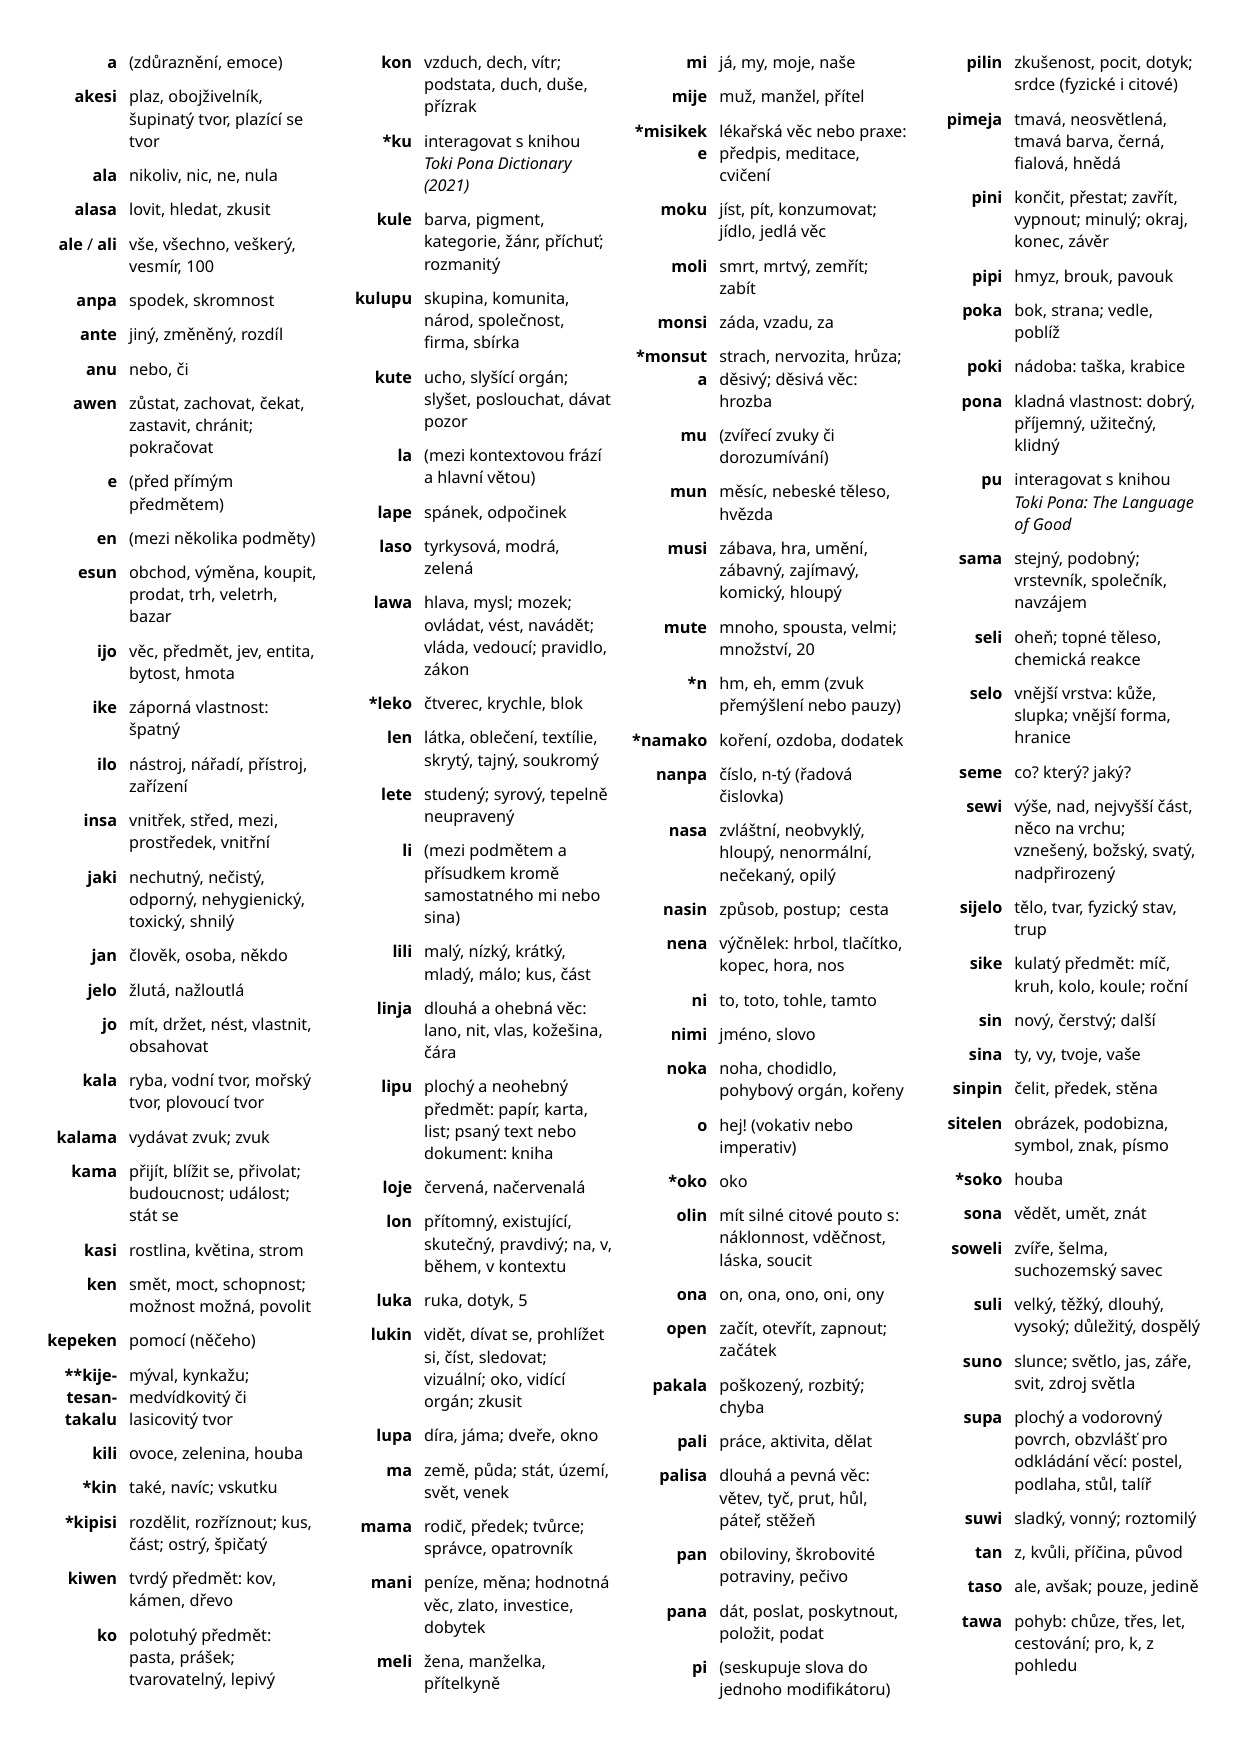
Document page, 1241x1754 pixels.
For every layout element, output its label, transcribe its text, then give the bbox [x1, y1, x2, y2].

table_cell hmyz, brouk, pavouk [1008, 259, 1209, 293]
table_cell tyrkysová, modrá, zelená [418, 529, 619, 585]
table_cell mije [624, 79, 713, 113]
table_cell pilin [919, 45, 1008, 101]
table_cell pimeja [919, 101, 1008, 180]
table_cell vzduch, dech, vítr; podstata, duch, duše, přízrak [418, 45, 619, 124]
table_cell kute [329, 360, 418, 438]
table_cell tmavá, neosvětlená, tmavá barva, černá, fialová, hnědá [1008, 101, 1209, 180]
table_cell ni [624, 983, 713, 1017]
table_cell noha, chodidlo, pohybový orgán, kořeny [713, 1051, 914, 1108]
table_cell kon [329, 45, 418, 124]
table_cell *oko [624, 1164, 713, 1198]
table_cell pi [624, 1650, 713, 1706]
table_cell žlutá, nažloutlá [123, 973, 324, 1007]
table_cell *misikeke [624, 114, 713, 192]
table_cell kepeken [33, 1323, 123, 1358]
table_cell kladná vlastnost: dobrý, příjemný, užitečný, klidný [1008, 384, 1209, 462]
table_cell smět, moct, schopnost; možnost možná, povolit [123, 1267, 324, 1323]
table_cell zábava, hra, umění, zábavný, zajímavý, komický, hloupý [713, 531, 914, 609]
table_cell rodič, předek; tvůrce; správce, opatrovník [418, 1509, 619, 1565]
table_cell díra, jáma; dveře, okno [418, 1418, 619, 1452]
table_cell z, kvůli, příčina, původ [1008, 1535, 1209, 1569]
table_cell pipi [919, 259, 1008, 293]
table_cell pomocí (něčeho) [123, 1323, 324, 1358]
table_cell záporná vlastnost: špatný [123, 690, 324, 747]
table_cell lawa [329, 585, 418, 686]
table_cell jo [33, 1007, 123, 1063]
table_cell pu [919, 463, 1008, 541]
table_cell přijít, blížit se, přivolat; budoucnost; událost; stát se [123, 1154, 324, 1233]
table_cell způsob, postup; cesta [713, 892, 914, 926]
table_cell tan [919, 1535, 1008, 1569]
table_cell lukin [329, 1318, 418, 1418]
table_cell čtverec, krychle, blok [418, 686, 619, 721]
table_cell kulupu [329, 281, 418, 359]
table_cell nový, čerstvý; další [1008, 1003, 1209, 1037]
table_cell supa [919, 1400, 1008, 1501]
table_cell ala [33, 158, 123, 192]
table_cell zkušenost, pocit, dotyk; srdce (fyzické i citové) [1008, 45, 1209, 101]
table_cell tawa [919, 1604, 1008, 1682]
table_cell ovoce, zelenina, houba [123, 1436, 324, 1471]
table_cell poka [919, 293, 1008, 349]
table_cell en [33, 521, 123, 555]
table_cell lili [329, 934, 418, 991]
table_cell (mezi kontextovou frází a hlavní větou) [418, 438, 619, 495]
table_cell země, půda; stát, území, svět, venek [418, 1453, 619, 1509]
table_cell akesi [33, 79, 123, 158]
table_cell zůstat, zachovat, čekat, zastavit, chránit; pokračovat [123, 386, 324, 464]
table_cell ko [33, 1618, 123, 1696]
table_cell ruka, dotyk, 5 [418, 1283, 619, 1317]
table_cell polotuhý předmět: pasta, prášek; tvarovatelný, lepivý [123, 1618, 324, 1696]
table_cell kalama [33, 1120, 123, 1154]
table_cell la [329, 438, 418, 495]
table_cell koření, ozdoba, dodatek [713, 723, 914, 757]
table_cell *kin [33, 1471, 123, 1505]
table_cell vědět, umět, znát [1008, 1196, 1209, 1231]
table_cell meli [329, 1644, 418, 1701]
table_cell rozdělit, rozříznout; kus, část; ostrý, špičatý [123, 1505, 324, 1561]
table_cell laso [329, 529, 418, 585]
table_cell sama [919, 541, 1008, 620]
table_cell plaz, obojživelník, šupinatý tvor, plazící se tvor [123, 79, 324, 158]
table_cell on, ona, ono, oni, ony [713, 1277, 914, 1311]
table_cell alasa [33, 192, 123, 226]
table_cell nimi [624, 1017, 713, 1051]
table_header a [33, 45, 123, 79]
table_cell luka [329, 1283, 418, 1317]
table_cell ilo [33, 747, 123, 803]
table_cell esun [33, 555, 123, 634]
table_cell musi [624, 531, 713, 609]
table_cell *soko [919, 1162, 1008, 1196]
table_cell kala [33, 1063, 123, 1120]
table_cell peníze, měna; hodnotná věc, zlato, investice, dobytek [418, 1565, 619, 1644]
table_cell mute [624, 610, 713, 666]
table_cell *n [624, 666, 713, 722]
table_cell lete [329, 777, 418, 833]
table_cell monsi [624, 305, 713, 339]
table_cell mít silné citové pouto s: náklonnost, vděčnost, láska, soucit [713, 1198, 914, 1277]
table_cell open [624, 1311, 713, 1368]
table_cell pali [624, 1424, 713, 1458]
table_cell suli [919, 1287, 1008, 1343]
table_cell ante [33, 317, 123, 351]
table_cell stejný, podobný; vrstevník, společník, navzájem [1008, 541, 1209, 620]
table_cell kasi [33, 1233, 123, 1267]
table_cell vše, všechno, veškerý, vesmír, 100 [123, 226, 324, 283]
table_cell loje [329, 1170, 418, 1204]
table_cell e [33, 464, 123, 521]
table_cell mani [329, 1565, 418, 1644]
table_cell ale / ali [33, 226, 123, 283]
table_cell práce, aktivita, dělat [713, 1424, 914, 1458]
table_cell noka [624, 1051, 713, 1108]
table_cell věc, předmět, jev, entita, bytost, hmota [123, 634, 324, 690]
table_cell čelit, předek, stěna [1008, 1071, 1209, 1106]
table_cell sladký, vonný; roztomilý [1008, 1501, 1209, 1535]
table_cell sijelo [919, 890, 1008, 946]
table_cell nasa [624, 813, 713, 892]
table_cell sona [919, 1196, 1008, 1231]
table_cell červená, načervenalá [418, 1170, 619, 1204]
table_cell poki [919, 350, 1008, 384]
table_cell muž, manžel, přítel [713, 79, 914, 113]
table_cell len [329, 721, 418, 777]
table_cell začít, otevřít, zapnout; začátek [713, 1311, 914, 1368]
table_cell kama [33, 1154, 123, 1233]
table_cell tvrdý předmět: kov, kámen, dřevo [123, 1561, 324, 1618]
table_cell lon [329, 1205, 418, 1283]
table_cell kule [329, 202, 418, 281]
table_cell tělo, tvar, fyzický stav, trup [1008, 890, 1209, 946]
table_header (zdůraznění, emoce) [123, 45, 324, 79]
table_cell soweli [919, 1231, 1008, 1287]
table_cell ona [624, 1277, 713, 1311]
table_cell plochý a neohebný předmět: papír, karta, list; psaný text nebo dokument: kniha [418, 1069, 619, 1170]
table_cell pini [919, 180, 1008, 259]
table_cell sewi [919, 789, 1008, 890]
table_cell lape [329, 495, 418, 529]
table_cell ijo [33, 634, 123, 690]
table_cell malý, nízký, krátký, mladý, málo; kus, část [418, 934, 619, 991]
table_cell slunce; světlo, jas, záře, svit, zdroj světla [1008, 1344, 1209, 1400]
table_cell bok, strana; vedle, poblíž [1008, 293, 1209, 349]
table_cell jan [33, 938, 123, 972]
table_cell seli [919, 620, 1008, 676]
table_cell nádoba: taška, krabice [1008, 350, 1209, 384]
table_cell anu [33, 351, 123, 386]
table_cell jelo [33, 973, 123, 1007]
table_cell li [329, 834, 418, 934]
table_cell přítomný, existující, skutečný, pravdivý; na, v, během, v kontextu [418, 1205, 619, 1283]
table_cell nanpa [624, 757, 713, 813]
table_cell měsíc, nebeské těleso, hvězda [713, 475, 914, 531]
table_cell oheň; topné těleso, chemická reakce [1008, 620, 1209, 676]
table_cell moku [624, 192, 713, 249]
table_cell žena, manželka, přítelkyně [418, 1644, 619, 1701]
table_cell látka, oblečení, textílie, skrytý, tajný, soukromý [418, 721, 619, 777]
table_cell jaki [33, 860, 123, 938]
table_cell *ku [329, 124, 418, 202]
table_cell mýval, kynkažu; medvídkovitý či lasicovitý tvor [123, 1358, 324, 1436]
table_cell sike [919, 946, 1008, 1003]
table_cell *kipisi [33, 1505, 123, 1561]
table_cell sina [919, 1037, 1008, 1071]
table_cell linja [329, 991, 418, 1069]
table_cell hej! (vokativ nebo imperativ) [713, 1108, 914, 1164]
table_cell člověk, osoba, někdo [123, 938, 324, 972]
table_cell suwi [919, 1501, 1008, 1535]
table_cell kulatý předmět: míč, kruh, kolo, koule; roční [1008, 946, 1209, 1003]
table_cell (seskupuje slova do jednoho modifikátoru) [713, 1650, 914, 1706]
table_cell *namako [624, 723, 713, 757]
table_cell lékařská věc nebo praxe: předpis, meditace, cvičení [713, 114, 914, 192]
table_cell mi [624, 45, 713, 79]
table_cell nechutný, nečistý, odporný, nehygienický, toxický, shnilý [123, 860, 324, 938]
table_cell pona [919, 384, 1008, 462]
table_cell awen [33, 386, 123, 464]
table_cell seme [919, 755, 1008, 789]
table_cell *leko [329, 686, 418, 721]
table_cell sinpin [919, 1071, 1008, 1106]
table_cell interagovat s knihou Toki Pona Dictionary (2021) [418, 124, 619, 202]
table_cell pana [624, 1594, 713, 1650]
table_cell anpa [33, 283, 123, 317]
table_cell (mezi podmětem a přísudkem kromě samostatného mi nebo sina) [418, 834, 619, 934]
table_cell o [624, 1108, 713, 1164]
table_cell jméno, slovo [713, 1017, 914, 1051]
table_cell rostlina, květina, strom [123, 1233, 324, 1267]
table_cell pan [624, 1537, 713, 1593]
table_cell obchod, výměna, koupit, prodat, trh, veletrh, bazar [123, 555, 324, 634]
table_cell hm, eh, emm (zvuk přemýšlení nebo pauzy) [713, 666, 914, 722]
table_cell také, navíc; vskutku [123, 1471, 324, 1505]
table_cell nena [624, 926, 713, 983]
table_cell (před přímým předmětem) [123, 464, 324, 521]
table_cell já, my, moje, naše [713, 45, 914, 79]
table_cell sitelen [919, 1106, 1008, 1162]
table_cell výše, nad, nejvyšší část, něco na vrchu; vznešený, božský, svatý, nadpřirozený [1008, 789, 1209, 890]
table_cell dlouhá a ohebná věc: lano, nit, vlas, kožešina, čára [418, 991, 619, 1069]
table_cell insa [33, 803, 123, 859]
table_cell skupina, komunita, národ, společnost, firma, sbírka [418, 281, 619, 359]
table_cell mít, držet, nést, vlastnit, obsahovat [123, 1007, 324, 1063]
table_cell končit, přestat; zavřít, vypnout; minulý; okraj, konec, závěr [1008, 180, 1209, 259]
table_cell velký, těžký, dlouhý, vysoký; důležitý, dospělý [1008, 1287, 1209, 1343]
table_cell to, toto, tohle, tamto [713, 983, 914, 1017]
table_cell zvíře, šelma, suchozemský savec [1008, 1231, 1209, 1287]
table_cell lupa [329, 1418, 418, 1452]
table_cell (mezi několika podměty) [123, 521, 324, 555]
table_cell ken [33, 1267, 123, 1323]
table_cell vnitřek, střed, mezi, prostředek, vnitřní [123, 803, 324, 859]
table_cell smrt, mrtvý, zemřít; zabít [713, 249, 914, 305]
table_cell nasin [624, 892, 713, 926]
table_cell poškozený, rozbitý; chyba [713, 1368, 914, 1424]
table_cell pakala [624, 1368, 713, 1424]
table_cell zvláštní, neobvyklý, hloupý, nenormální, nečekaný, opilý [713, 813, 914, 892]
table_cell barva, pigment, kategorie, žánr, příchuť; rozmanitý [418, 202, 619, 281]
table_cell nástroj, nářadí, přístroj, zařízení [123, 747, 324, 803]
table_cell mama [329, 1509, 418, 1565]
table_cell obiloviny, škrobovité potraviny, pečivo [713, 1537, 914, 1593]
table_cell spánek, odpočinek [418, 495, 619, 529]
table_cell plochý a vodorovný povrch, obzvlášť pro odkládání věcí: postel, podlaha, stůl, talíř [1008, 1400, 1209, 1501]
table_cell studený; syrový, tepelně neupravený [418, 777, 619, 833]
table_cell ucho, slyšící orgán; slyšet, poslouchat, dávat pozor [418, 360, 619, 438]
table_cell vydávat zvuk; zvuk [123, 1120, 324, 1154]
table_cell nebo, či [123, 351, 324, 386]
table_cell kili [33, 1436, 123, 1471]
table_cell mu [624, 418, 713, 474]
table_cell kiwen [33, 1561, 123, 1618]
table_cell vnější vrstva: kůže, slupka; vnější forma, hranice [1008, 676, 1209, 755]
table_cell olin [624, 1198, 713, 1277]
table_cell nikoliv, nic, ne, nula [123, 158, 324, 192]
table_cell dlouhá a pevná věc: větev, tyč, prut, hůl, páteř, stěžeň [713, 1459, 914, 1537]
table_cell obrázek, podobizna, symbol, znak, písmo [1008, 1106, 1209, 1162]
table_cell ike [33, 690, 123, 747]
table_cell jíst, pít, konzumovat; jídlo, jedlá věc [713, 192, 914, 249]
table_cell lipu [329, 1069, 418, 1170]
table_cell číslo, n-tý (řadová čislovka) [713, 757, 914, 813]
table_cell ty, vy, tvoje, vaše [1008, 1037, 1209, 1071]
table_cell palisa [624, 1459, 713, 1537]
table_cell sin [919, 1003, 1008, 1037]
table_cell ryba, vodní tvor, mořský tvor, plovoucí tvor [123, 1063, 324, 1120]
table_cell **kije- tesan- takalu [33, 1358, 123, 1436]
table_cell selo [919, 676, 1008, 755]
table_cell ale, avšak; pouze, jedině [1008, 1569, 1209, 1604]
table_cell co? který? jaký? [1008, 755, 1209, 789]
table_cell oko [713, 1164, 914, 1198]
table_cell (zvířecí zvuky či dorozumívání) [713, 418, 914, 474]
table_cell taso [919, 1569, 1008, 1604]
table_cell pohyb: chůze, třes, let, cestování; pro, k, z pohledu [1008, 1604, 1209, 1682]
table_cell lovit, hledat, zkusit [123, 192, 324, 226]
table_cell *monsuta [624, 339, 713, 418]
table_cell spodek, skromnost [123, 283, 324, 317]
table_cell dát, poslat, poskytnout, položit, podat [713, 1594, 914, 1650]
table_cell mnoho, spousta, velmi; množství, 20 [713, 610, 914, 666]
table_cell vidět, dívat se, prohlížet si, číst, sledovat; vizuální; oko, vidící orgán; zkusit [418, 1318, 619, 1418]
table_cell moli [624, 249, 713, 305]
table_cell ma [329, 1453, 418, 1509]
table_cell hlava, mysl; mozek; ovládat, vést, navádět; vláda, vedoucí; pravidlo, zákon [418, 585, 619, 686]
table_cell suno [919, 1344, 1008, 1400]
table_cell výčnělek: hrbol, tlačítko, kopec, hora, nos [713, 926, 914, 983]
table_cell interagovat s knihou Toki Pona: The Language of Good [1008, 463, 1209, 541]
table_cell záda, vzadu, za [713, 305, 914, 339]
table_cell houba [1008, 1162, 1209, 1196]
table_cell strach, nervozita, hrůza; děsivý; děsivá věc: hrozba [713, 339, 914, 418]
table_cell mun [624, 475, 713, 531]
table_cell jiný, změněný, rozdíl [123, 317, 324, 351]
